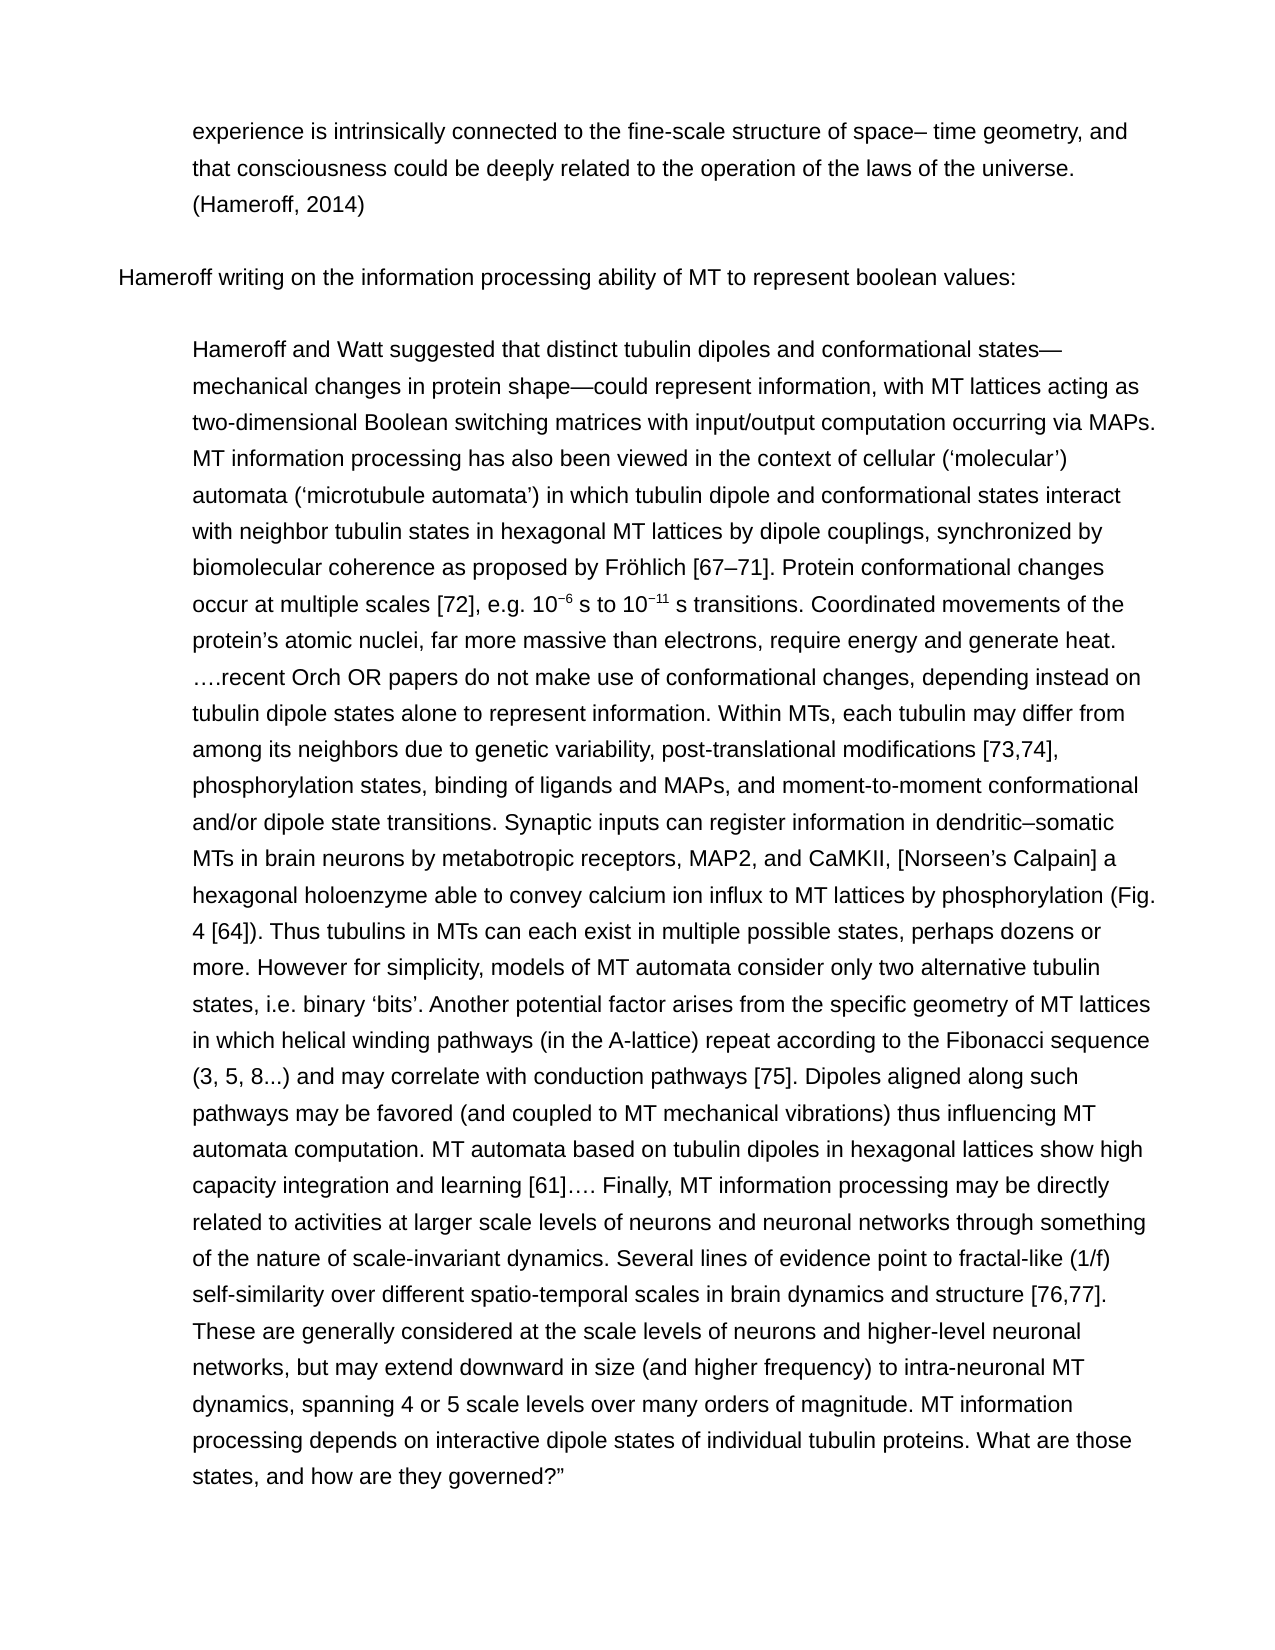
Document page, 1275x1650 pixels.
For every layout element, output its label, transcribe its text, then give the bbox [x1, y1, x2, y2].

text Hameroff writing on the information processing ability of MT to represent boolean values: [118, 263, 1157, 290]
text (Hameroff, 2014) [192, 191, 1157, 217]
text experience is intrinsically connected to the fine-scale structure of space– time geometry, and that consciousness could be deeply related to the operation of the laws of the universe. [192, 118, 1157, 181]
text Hameroff and Watt suggested that distinct tubulin dipoles and conformational states—mechanical changes in protein shape—could represent information, with MT lattices acting as two-dimensional Boolean switching matrices with input/output computation occurring via MAPs. MT information processing has also been viewed in the context of cellular (‘molecular’) automata (‘microtubule automata’) in which tubulin dipole and conformational states interact with neighbor tubulin states in hexagonal MT lattices by dipole couplings, synchronized by biomolecular coherence as proposed by Fröhlich [67–71]. Protein conformational changes occur at multiple scales [72], e.g. 10−6 s to 10−11 s transitions. Coordinated movements of the protein’s atomic nuclei, far more massive than electrons, require energy and generate heat. ….recent Orch OR papers do not make use of conformational changes, depending instead on tubulin dipole states alone to represent information. Within MTs, each tubulin may differ from among its neighbors due to genetic variability, post-translational modifications [73,74], phosphorylation states, binding of ligands and MAPs, and moment-to-moment conformational and/or dipole state transitions. Synaptic inputs can register information in dendritic–somatic MTs in brain neurons by metabotropic receptors, MAP2, and CaMKII, [Norseen’s Calpain] a hexagonal holoenzyme able to convey calcium ion influx to MT lattices by phosphorylation (Fig. 4 [64]). Thus tubulins in MTs can each exist in multiple possible states, perhaps dozens or more. However for simplicity, models of MT automata consider only two alternative tubulin states, i.e. binary ‘bits’. Another potential factor arises from the specific geometry of MT lattices in which helical winding pathways (in the A-lattice) repeat according to the Fibonacci sequence (3, 5, 8...) and may correlate with conduction pathways [75]. Dipoles aligned along such pathways may be favored (and coupled to MT mechanical vibrations) thus influencing MT automata computation. MT automata based on tubulin dipoles in hexagonal lattices show high capacity integration and learning [61]…. Finally, MT information processing may be directly related to activities at larger scale levels of neurons and neuronal networks through something of the nature of scale-invariant dynamics. Several lines of evidence point to fractal-like (1/f) self-similarity over different spatio-temporal scales in brain dynamics and structure [76,77]. These are generally considered at the scale levels of neurons and higher-level neuronal networks, but may extend downward in size (and higher frequency) to intra-neuronal MT dynamics, spanning 4 or 5 scale levels over many orders of magnitude. MT information processing depends on interactive dipole states of individual tubulin proteins. What are those states, and how are they governed?” [192, 336, 1157, 1489]
